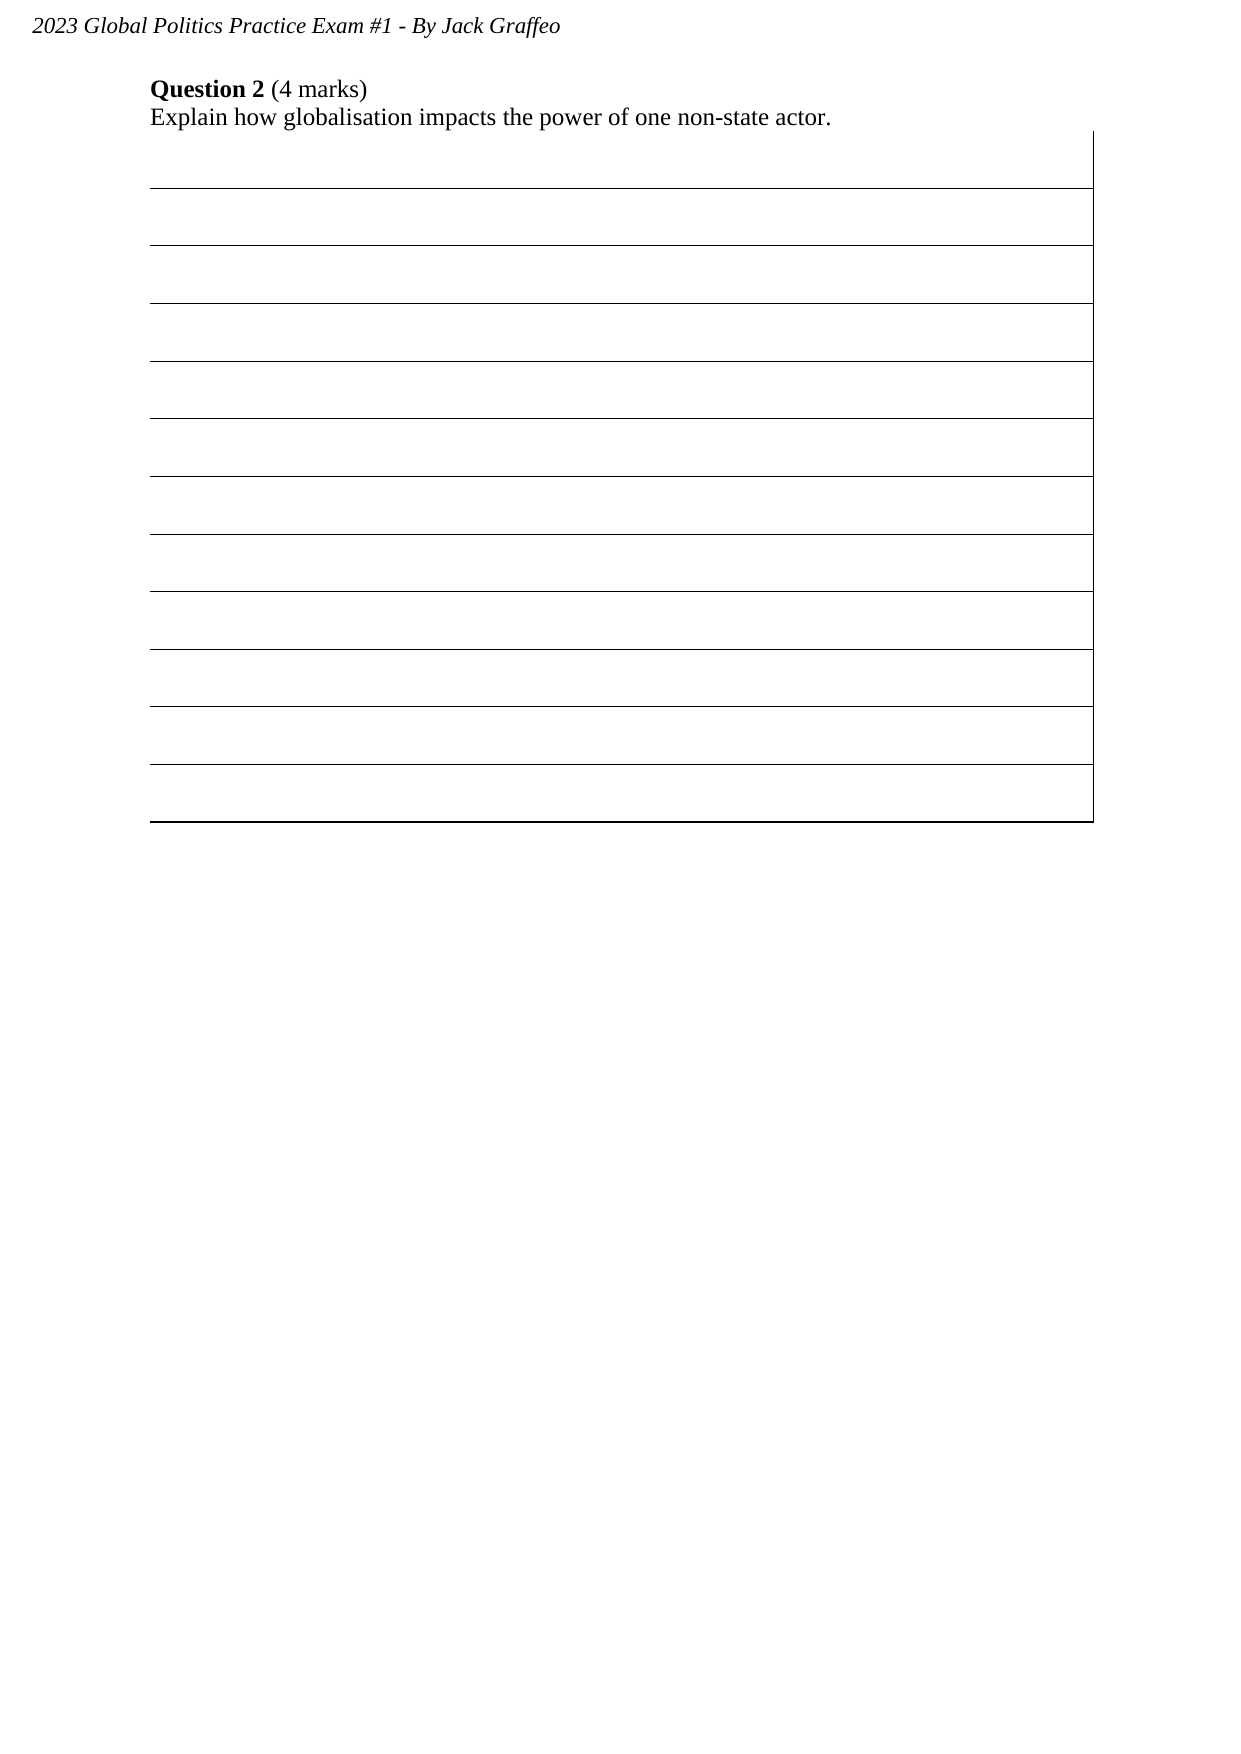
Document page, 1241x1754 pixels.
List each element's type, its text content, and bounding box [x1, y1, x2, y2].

table_cell [150, 189, 1093, 245]
table_cell [150, 419, 1093, 476]
table_cell [150, 246, 1093, 303]
table_cell [150, 650, 1093, 706]
table_cell [150, 535, 1093, 591]
table_cell [150, 765, 1093, 821]
text Explain how globalisation impacts the power of one non-state actor. [150, 102, 1090, 131]
table_header [150, 131, 1093, 188]
table_cell [150, 592, 1093, 649]
table_cell [150, 304, 1093, 361]
table_cell [150, 477, 1093, 533]
text Question 2 (4 marks) [150, 74, 1090, 102]
table_cell [150, 707, 1093, 764]
table_cell [150, 362, 1093, 418]
